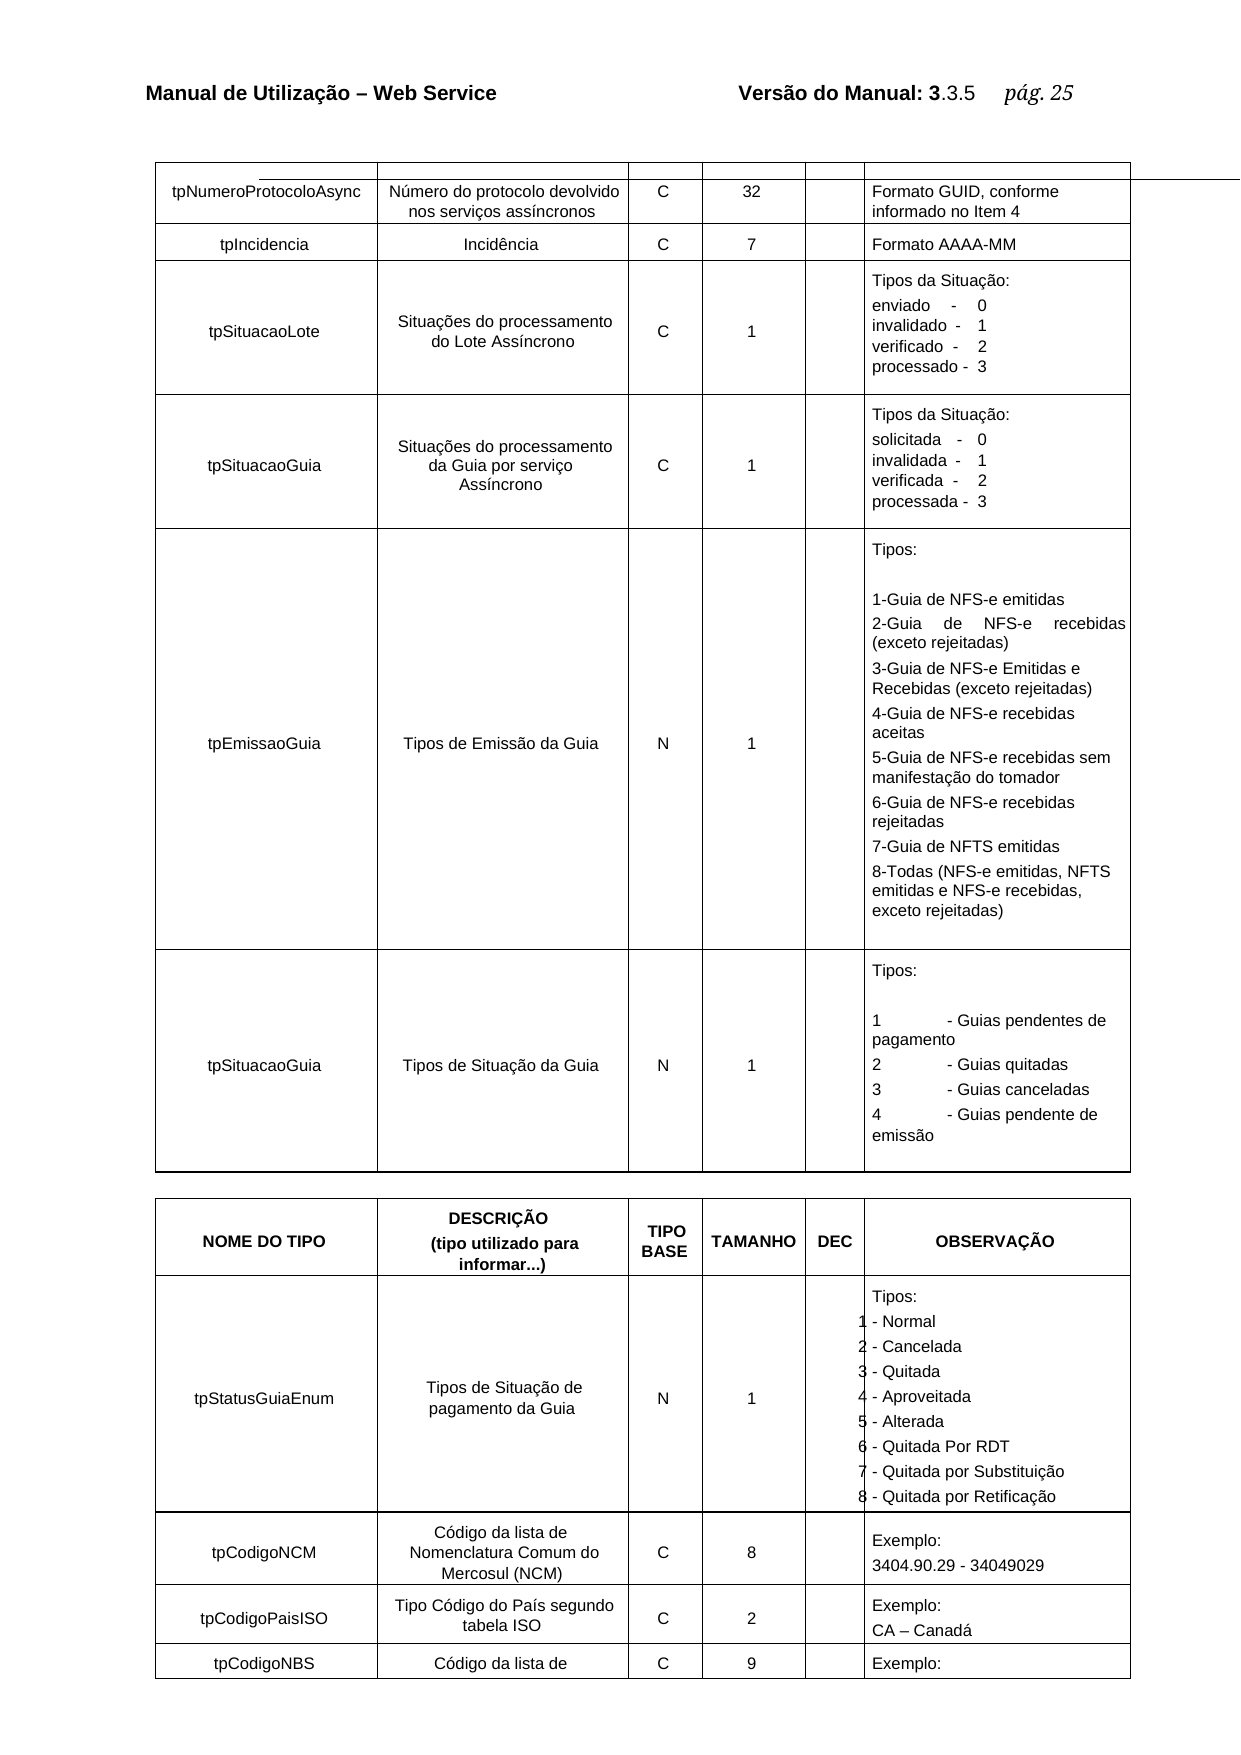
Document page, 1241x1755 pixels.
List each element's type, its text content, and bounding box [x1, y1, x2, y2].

table_cell [806, 395, 864, 528]
table_cell Tipos: 1-Guia de NFS-e emitidas 2-Guia de NFS-e recebidas (exceto rejeitadas) 3-Guia de NFS-e Emitidas e Recebidas (exceto rejeitadas) 4-Guia de NFS-e recebidas aceitas 5-Guia de NFS-e recebidas sem manifestação do tomador 6-Guia de NFS-e recebidas rejeitadas 7-Guia de NFTS emitidas 8-Todas (NFS-e emitidas, NFTS emitidas e NFS-e recebidas, exceto rejeitadas) [865, 529, 1130, 949]
table_cell [806, 1644, 864, 1678]
table_cell 1 [703, 261, 805, 394]
table_cell [806, 529, 864, 949]
table_cell Exemplo: [865, 1644, 1130, 1678]
table_cell 32 [703, 180, 805, 223]
table_cell [703, 163, 805, 179]
table_cell 1 [703, 529, 805, 949]
table_cell Tipos de Situação de pagamento da Guia [378, 1276, 628, 1511]
table_cell tpEmissaoGuia [156, 529, 377, 949]
table_cell tpIncidencia [156, 224, 377, 259]
table_cell Exemplo: CA – Canadá [865, 1585, 1130, 1642]
table_cell Exemplo: 3404.90.29 - 34049029 [865, 1513, 1130, 1584]
table_cell [806, 224, 864, 259]
table_cell [806, 950, 864, 1171]
table_cell Formato GUID, conforme informado no Item 4 [865, 180, 1130, 223]
table_cell [806, 180, 864, 223]
table_cell 9 [703, 1644, 805, 1678]
table_cell tpCodigoNCM [156, 1513, 377, 1584]
table_cell Tipos da Situação: enviado - 0 invalidado - 1 verificado - 2 processado - 3 [865, 261, 1130, 394]
table_cell C [629, 1585, 702, 1642]
table_cell 1 [703, 950, 805, 1171]
table_cell tpSituacaoGuia [156, 395, 377, 528]
table_cell 1 [703, 395, 805, 528]
table_cell 7 [703, 224, 805, 259]
table_cell Número do protocolo devolvido nos serviços assíncronos [378, 180, 628, 223]
table_cell [629, 163, 702, 179]
table_cell 2 [703, 1585, 805, 1642]
table_cell tpCodigoPaisISO [156, 1585, 377, 1642]
table_cell tpSituacaoGuia [156, 950, 377, 1171]
table_cell Situações do processamento do Lote Assíncrono [378, 261, 628, 394]
table_cell C [629, 180, 702, 223]
table_header DEC [806, 1199, 864, 1275]
table_cell Tipos de Situação da Guia [378, 950, 628, 1171]
table_cell Tipos: - Guias pendentes de pagamento - Guias quitadas - Guias canceladas - Guias pendente de emissão [865, 950, 1130, 1171]
table_cell [806, 1276, 864, 1511]
table_cell N [629, 529, 702, 949]
table_cell C [629, 261, 702, 394]
table_header TAMANHO [703, 1199, 805, 1275]
table_cell C [629, 224, 702, 259]
table_cell tpCodigoNBS [156, 1644, 377, 1678]
table_cell 1 [703, 1276, 805, 1511]
table_cell [806, 1585, 864, 1642]
table_cell Tipos da Situação: solicitada - 0 invalidada - 1 verificada - 2 processada - 3 [865, 395, 1130, 528]
table_cell tpNumeroProtocoloAsync [156, 163, 377, 223]
table_cell Tipos: - Normal - Cancelada - Quitada - Aproveitada - Alterada - Quitada Por RDT - Quitada por Substituição - Quitada por Retificação [865, 1276, 1130, 1511]
table_cell Formato AAAA-MM [865, 224, 1130, 259]
table_cell N [629, 1276, 702, 1511]
table_cell [806, 261, 864, 394]
table_cell Código da lista de Nomenclatura Comum do Mercosul (NCM) [378, 1513, 628, 1584]
table_cell [865, 163, 1130, 179]
table_cell Tipos de Emissão da Guia [378, 529, 628, 949]
table_cell C [629, 1644, 702, 1678]
table_cell Tipo Código do País segundo tabela ISO [378, 1585, 628, 1642]
table_header NOME DO TIPO [156, 1199, 377, 1275]
table_header OBSERVAÇÃO [865, 1199, 1130, 1275]
table_header DESCRIÇÃO (tipo utilizado para informar...) [378, 1199, 628, 1275]
table_cell tpStatusGuiaEnum [156, 1276, 377, 1511]
table_cell [806, 1513, 864, 1584]
table_cell C [629, 395, 702, 528]
table_cell tpSituacaoLote [156, 261, 377, 394]
table_cell Código da lista de [378, 1644, 628, 1678]
table_cell C [629, 1513, 702, 1584]
table_cell Situações do processamento da Guia por serviço Assíncrono [378, 395, 628, 528]
table_header TIPO BASE [629, 1199, 702, 1275]
table_cell Incidência [378, 224, 628, 259]
table_cell 8 [703, 1513, 805, 1584]
table_cell N [629, 950, 702, 1171]
table_cell [378, 163, 628, 179]
table_cell [806, 163, 864, 179]
